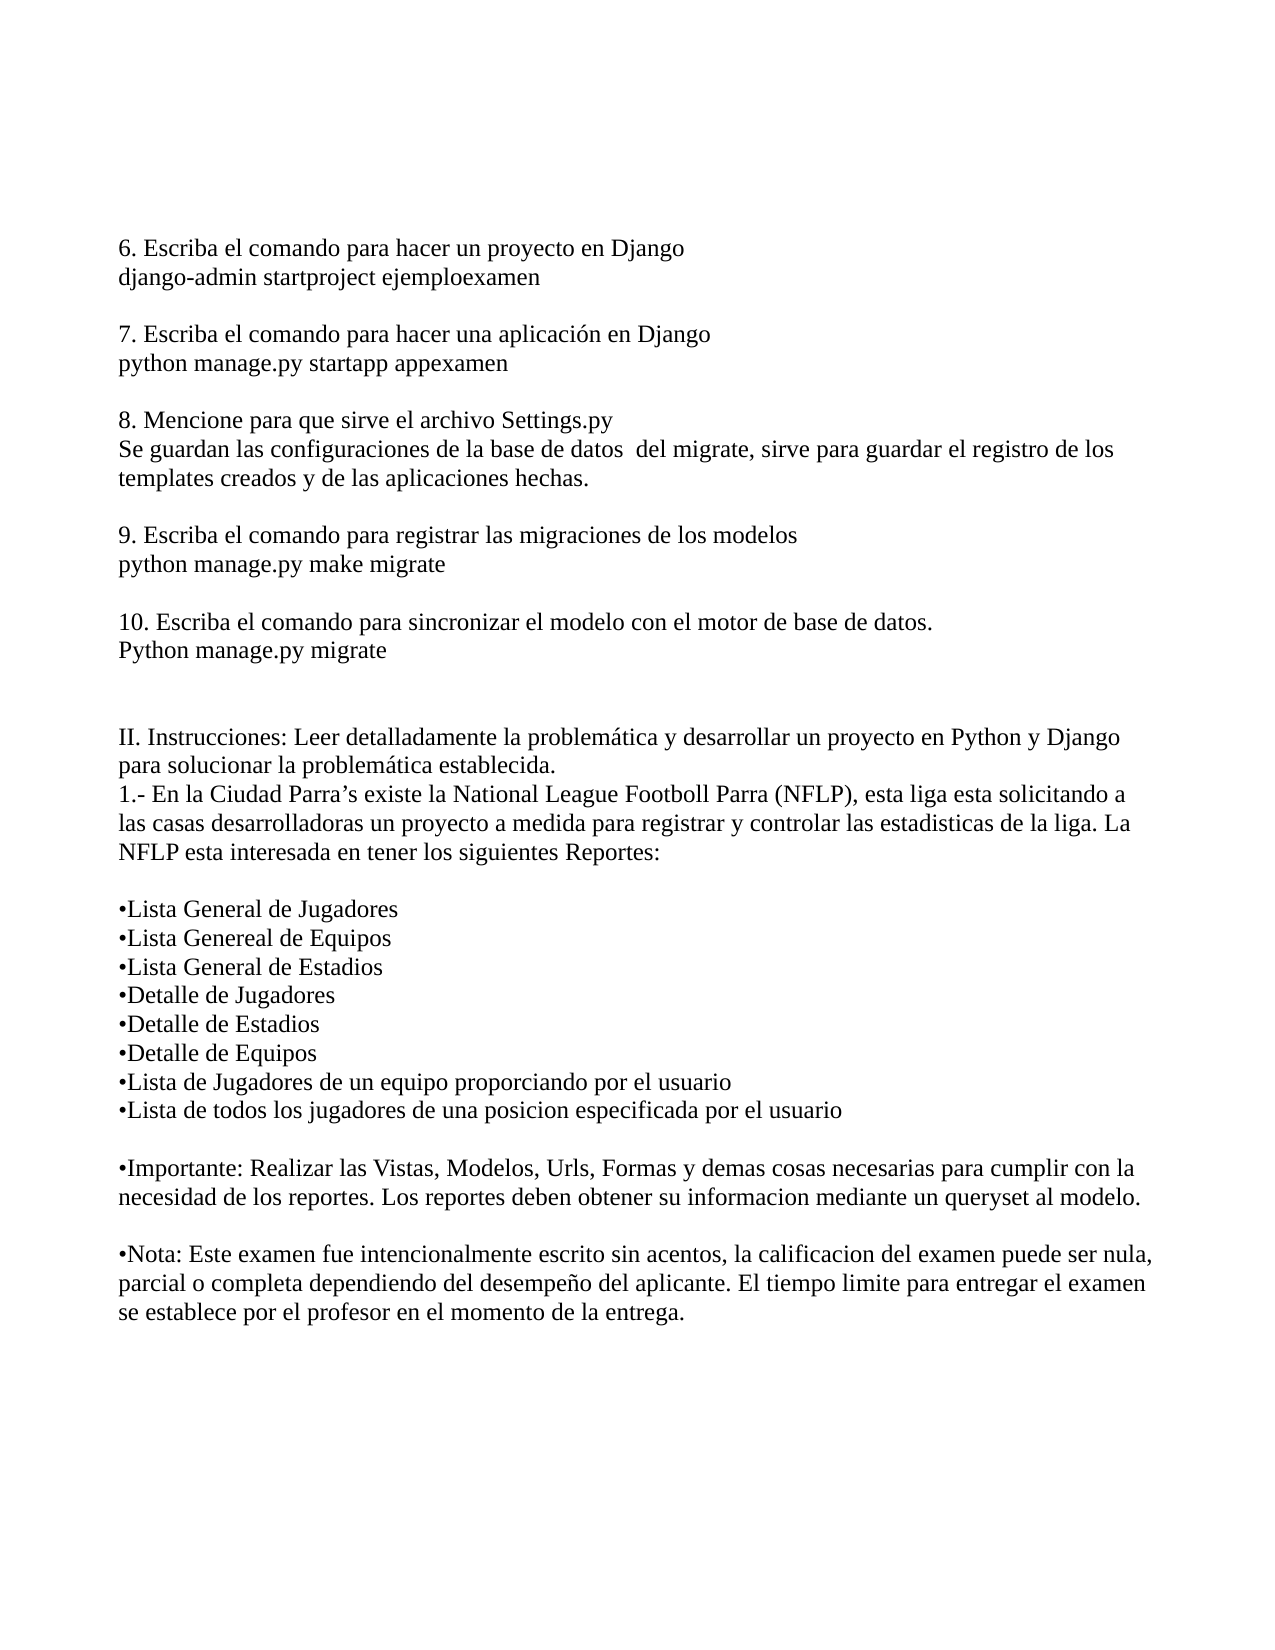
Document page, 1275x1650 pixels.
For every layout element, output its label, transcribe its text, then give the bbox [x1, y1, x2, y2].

text •Detalle de Equipos [118, 1038, 1157, 1067]
text python manage.py make migrate [118, 549, 1157, 578]
text •Lista General de Jugadores [118, 894, 1157, 923]
text •Lista General de Estadios [118, 952, 1157, 981]
text se establece por el profesor en el momento de la entrega. [118, 1297, 1157, 1326]
text 7. Escriba el comando para hacer una aplicación en Django [118, 319, 1157, 348]
text •Detalle de Estadios [118, 1009, 1157, 1038]
text 8. Mencione para que sirve el archivo Settings.py [118, 406, 1157, 434]
text python manage.py startapp appexamen [118, 348, 1157, 377]
text 1.- En la Ciudad Parra’s existe la National League Footboll Parra (NFLP), esta liga esta solicitando a [118, 779, 1157, 808]
text las casas desarrolladoras un proyecto a medida para registrar y controlar las estadisticas de la liga. La [118, 808, 1157, 837]
text para solucionar la problemática establecida. [118, 751, 1157, 779]
text necesidad de los reportes. Los reportes deben obtener su informacion mediante un queryset al modelo. [118, 1182, 1157, 1211]
text •Importante: Realizar las Vistas, Modelos, Urls, Formas y demas cosas necesarias para cumplir con la [118, 1153, 1157, 1182]
text •Lista Genereal de Equipos [118, 923, 1157, 952]
text NFLP esta interesada en tener los siguientes Reportes: [118, 837, 1157, 866]
text 10. Escriba el comando para sincronizar el modelo con el motor de base de datos. [118, 607, 1157, 636]
text parcial o completa dependiendo del desempeño del aplicante. El tiempo limite para entregar el examen [118, 1268, 1157, 1297]
text •Lista de todos los jugadores de una posicion especificada por el usuario [118, 1096, 1157, 1124]
text Python manage.py migrate [118, 636, 1157, 664]
text II. Instrucciones: Leer detalladamente la problemática y desarrollar un proyecto en Python y Django [118, 722, 1157, 751]
text •Nota: Este examen fue intencionalmente escrito sin acentos, la calificacion del examen puede ser nula, [118, 1239, 1157, 1268]
text Se guardan las configuraciones de la base de datos del migrate, sirve para guardar el registro de los templates creados y de las aplicaciones hechas. [118, 434, 1157, 492]
text •Lista de Jugadores de un equipo proporciando por el usuario [118, 1067, 1157, 1096]
text 6. Escriba el comando para hacer un proyecto en Django [118, 233, 1157, 262]
text •Detalle de Jugadores [118, 981, 1157, 1009]
text 9. Escriba el comando para registrar las migraciones de los modelos [118, 521, 1157, 549]
text django-admin startproject ejemploexamen [118, 262, 1157, 291]
